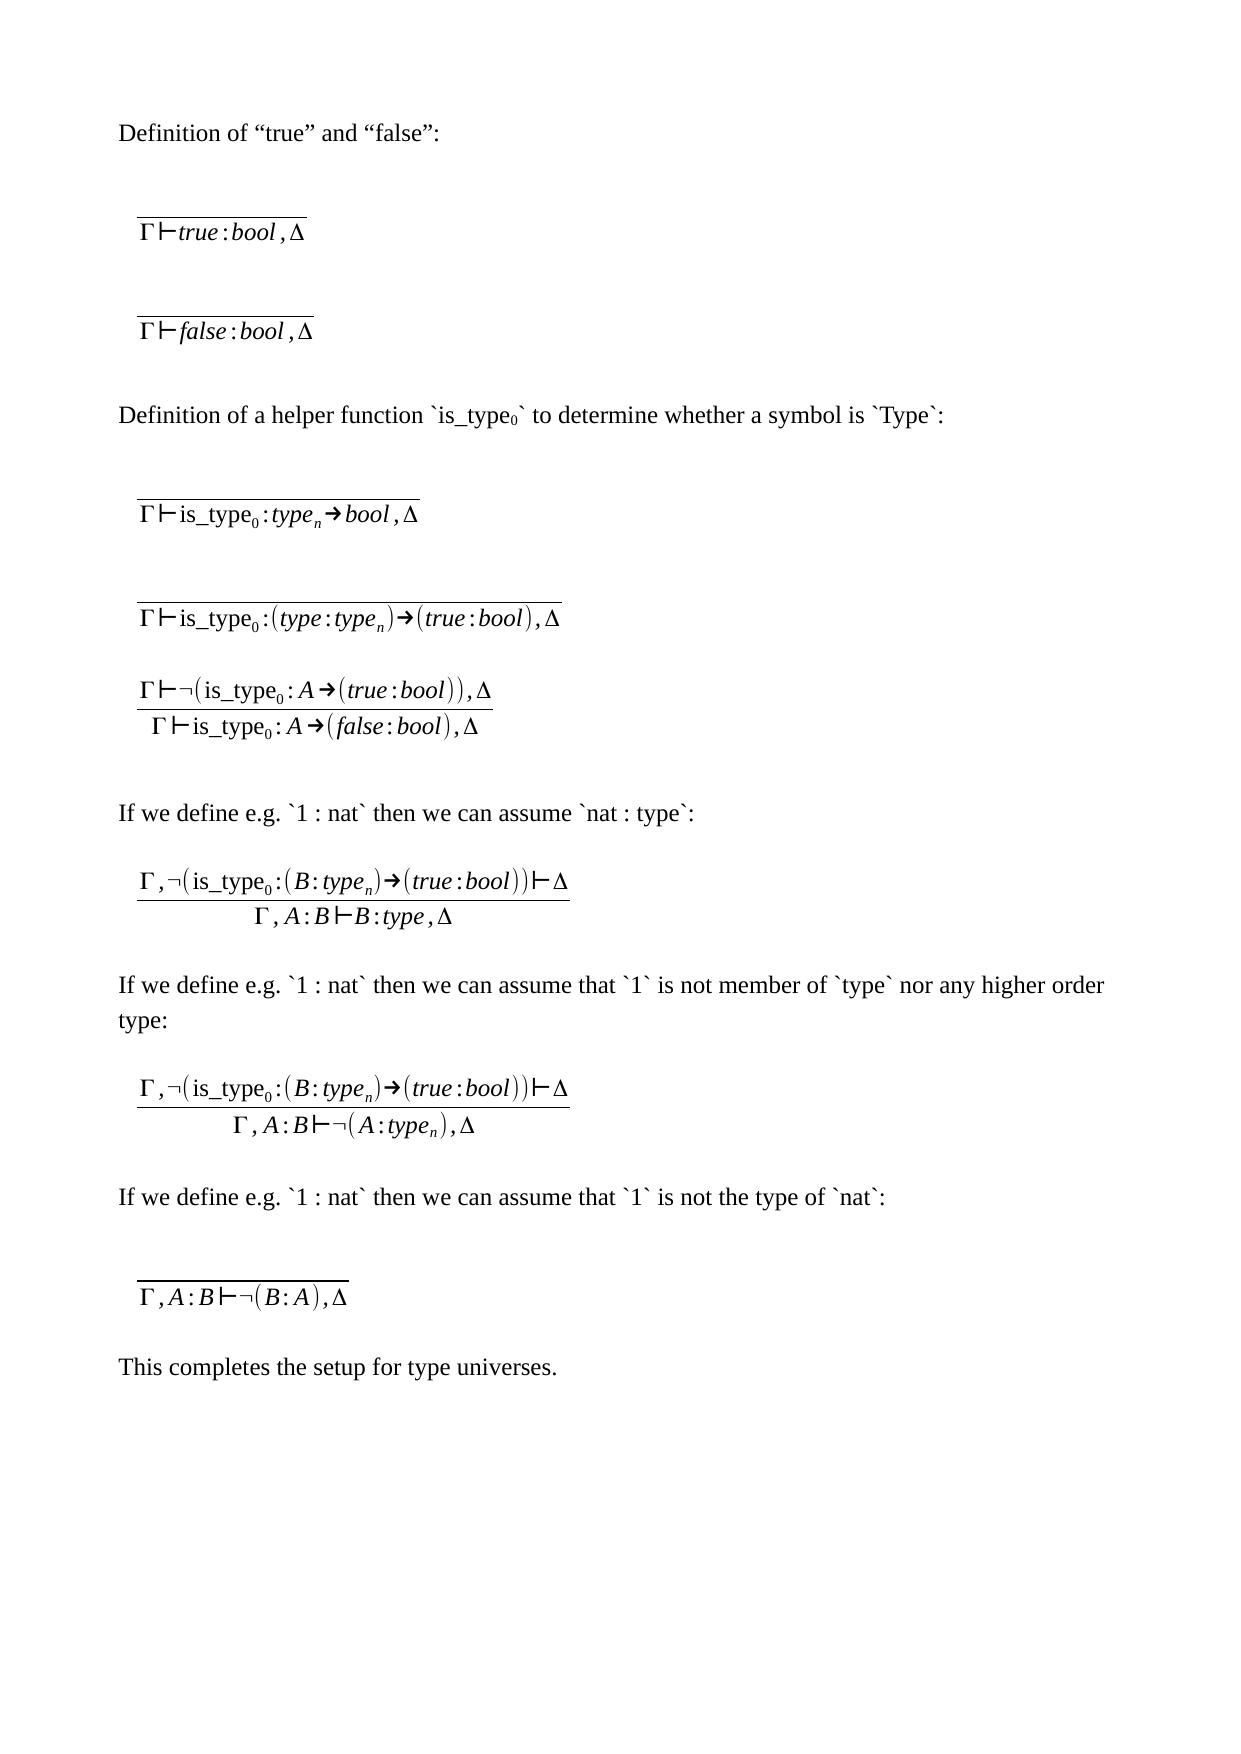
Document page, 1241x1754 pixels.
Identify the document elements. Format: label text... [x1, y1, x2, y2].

text Definition of a helper function `is_type0` to determine whether a symbol is `Type`: [118, 400, 1122, 778]
text Definition of “true” and “false”: [118, 118, 1122, 380]
text If we define e.g. `1 : nat` then we can assume `nat : type`: If we define e.g. `1 : nat` then we can assume that `1` is not member of `type` nor any higher order type: If we define e.g. `1 : nat` then we can assume that `1` is not the type of `nat`: This completes the setup for type universes. [118, 798, 1122, 1381]
